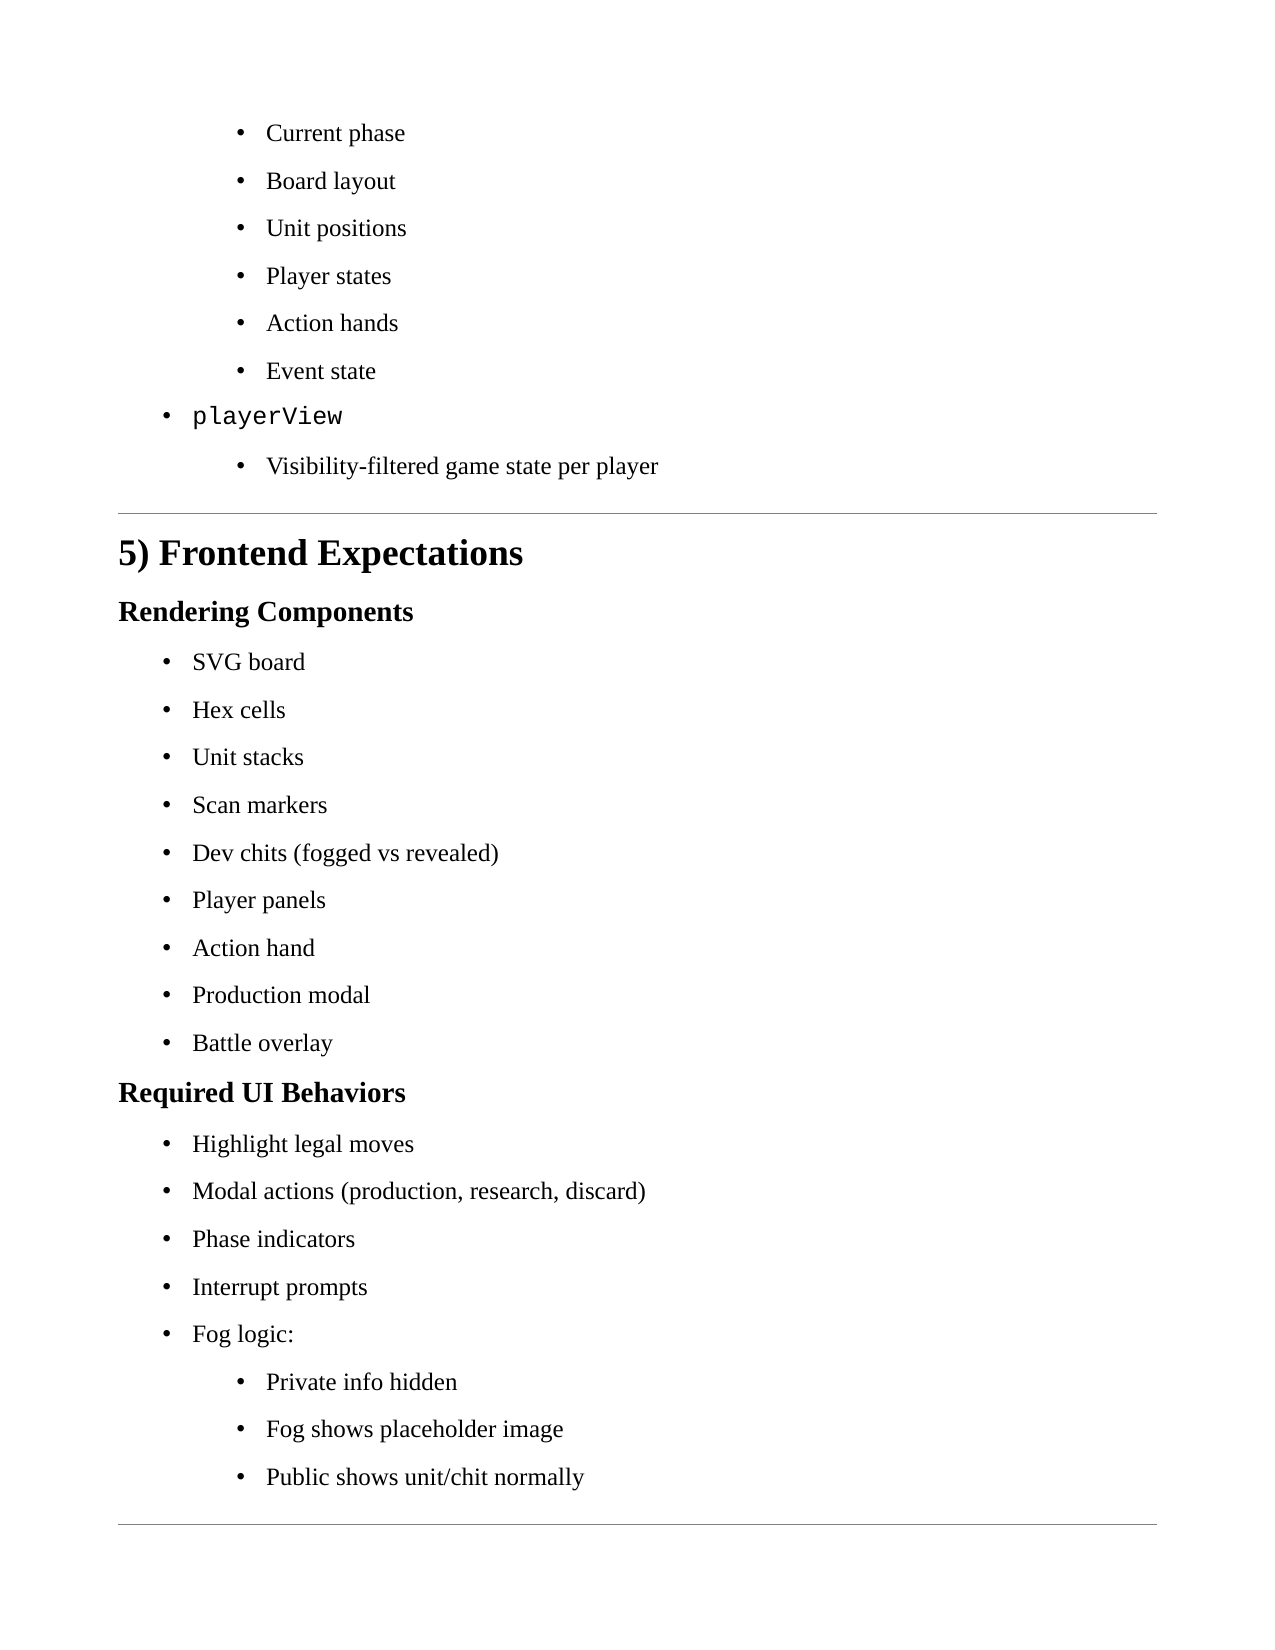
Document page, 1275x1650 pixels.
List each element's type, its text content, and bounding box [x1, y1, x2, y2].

list Hex cells [162, 695, 1157, 723]
list Fog shows placeholder image [236, 1414, 1157, 1443]
list Dev chits (fogged vs revealed) [162, 838, 1157, 866]
list Visibility-filtered game state per player [236, 451, 1157, 479]
list Scan markers [162, 790, 1157, 819]
list Production modal [162, 980, 1157, 1009]
list Action hand [162, 933, 1157, 962]
subtitle 5) Frontend Expectations [118, 530, 1157, 573]
list Highlight legal moves [162, 1129, 1157, 1157]
list Public shows unit/chit normally [236, 1462, 1157, 1491]
list Modal actions (production, research, discard) [162, 1176, 1157, 1205]
list Player panels [162, 885, 1157, 914]
list Fog logic: [162, 1319, 1157, 1348]
list Interrupt prompts [162, 1272, 1157, 1300]
list SVG board [162, 647, 1157, 676]
list Unit stacks [162, 742, 1157, 771]
subtitle Required UI Behaviors [118, 1076, 1157, 1109]
list Player states [236, 261, 1157, 290]
list playerView [162, 404, 1157, 432]
subtitle Rendering Components [118, 594, 1157, 628]
list Board layout [236, 166, 1157, 194]
list Private info hidden [236, 1367, 1157, 1396]
list Battle overlay [162, 1028, 1157, 1057]
list Action hands [236, 308, 1157, 337]
list Current phase [236, 118, 1157, 147]
list Phase indicators [162, 1224, 1157, 1253]
list Event state [236, 356, 1157, 385]
list Unit positions [236, 213, 1157, 242]
